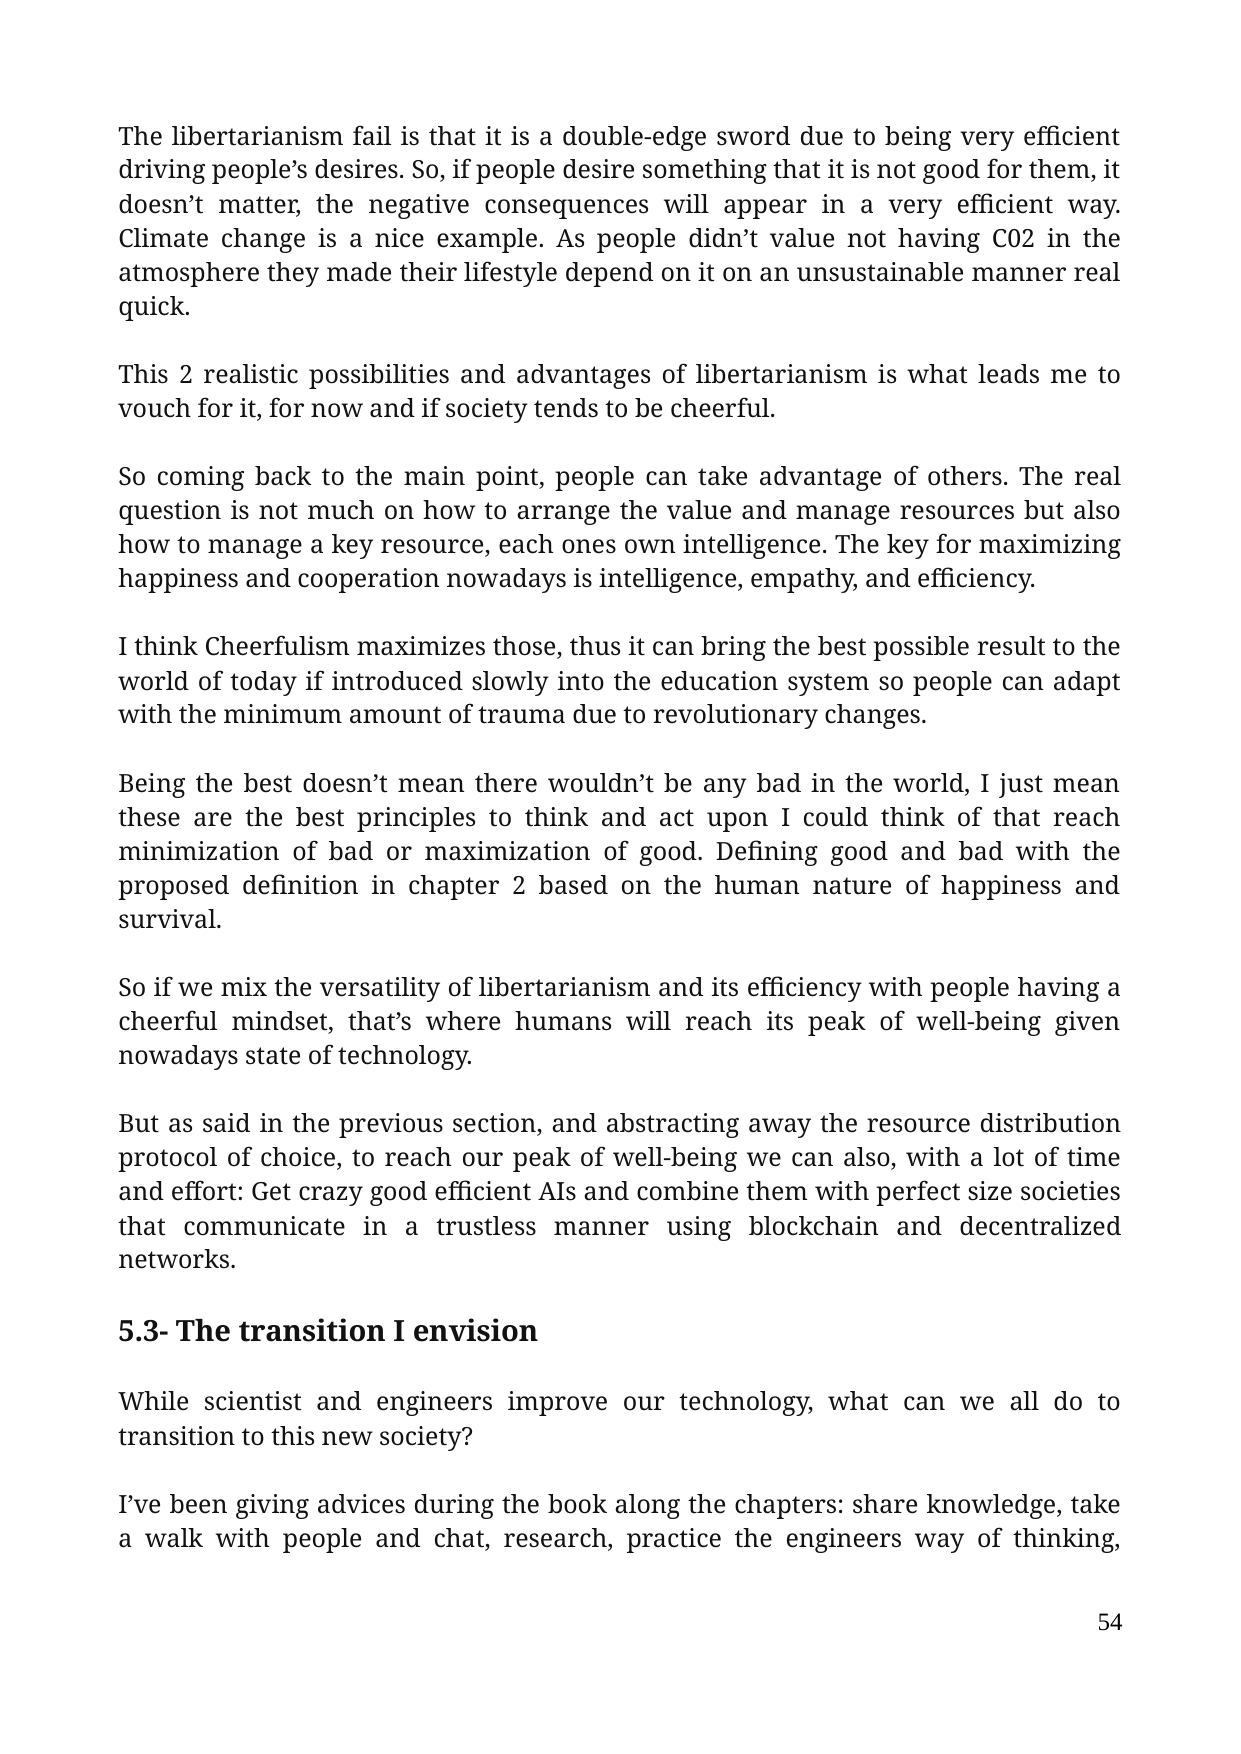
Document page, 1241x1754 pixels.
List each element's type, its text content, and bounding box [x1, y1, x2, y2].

text The libertarianism fail is that it is a double-edge sword due to being very efficient driving people’s desires. So, if people desire something that it is not good for them, it doesn’t matter, the negative consequences will appear in a very efficient way. Climate change is a nice example. As people didn’t value not having C02 in the atmosphere they made their lifestyle depend on it on an unsustainable manner real quick. [118, 118, 1122, 322]
text While scientist and engineers improve our technology, what can we all do to transition to this new society? [118, 1384, 1122, 1452]
text 5.3- The transition I envision [118, 1310, 1122, 1350]
text I’ve been giving advices during the book along the chapters: share knowledge, take a walk with people and chat, research, practice the engineers way of thinking, [118, 1486, 1122, 1554]
text I think Cheerfulism maximizes those, thus it can bring the best possible result to the world of today if introduced slowly into the education system so people can adapt with the minimum amount of trauma due to revolutionary changes. [118, 629, 1122, 731]
text So if we mix the versatility of libertarianism and its efficiency with people having a cheerful mindset, that’s where humans will reach its peak of well-being given nowadays state of technology. [118, 970, 1122, 1072]
text But as said in the previous section, and abstracting away the resource distribution protocol of choice, to reach our peak of well-being we can also, with a lot of time and effort: Get crazy good efficient AIs and combine them with perfect size societies that communicate in a trustless manner using blockchain and decentralized networks. [118, 1106, 1122, 1276]
text Being the best doesn’t mean there wouldn’t be any bad in the world, I just mean these are the best principles to think and act upon I could think of that reach minimization of bad or maximization of good. Defining good and bad with the proposed definition in chapter 2 based on the human nature of happiness and survival. [118, 765, 1122, 936]
text This 2 realistic possibilities and advantages of libertarianism is what leads me to vouch for it, for now and if society tends to be cheerful. [118, 357, 1122, 425]
text So coming back to the main point, people can take advantage of others. The real question is not much on how to arrange the value and manage resources but also how to manage a key resource, each ones own intelligence. The key for maximizing happiness and cooperation nowadays is intelligence, empathy, and efficiency. [118, 459, 1122, 595]
